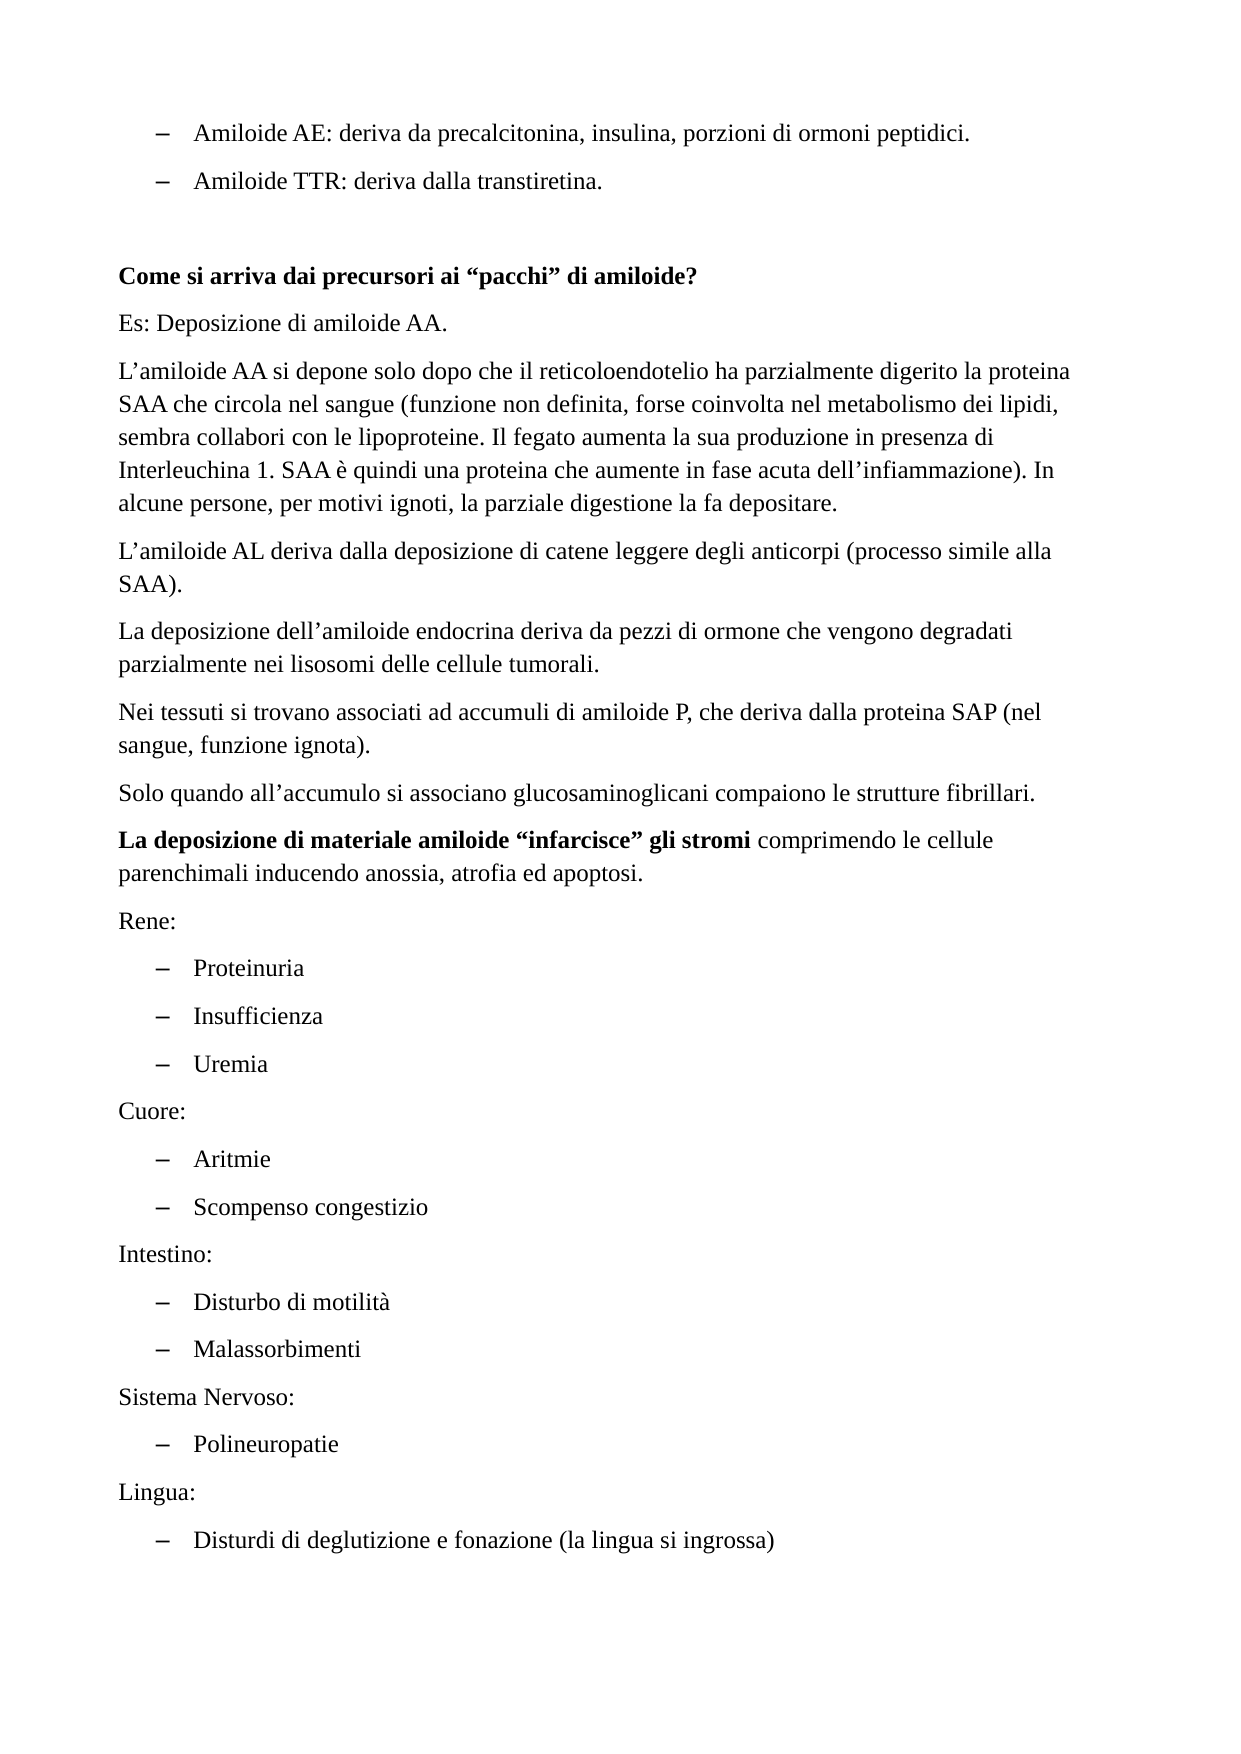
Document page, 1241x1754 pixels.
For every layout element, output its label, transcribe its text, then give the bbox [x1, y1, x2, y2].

list Insufficienza [156, 1001, 1122, 1030]
text Es: Deposizione di amiloide AA. [118, 308, 1122, 337]
list Amiloide TTR: deriva dalla transtiretina. [156, 166, 1122, 194]
text Solo quando all’accumulo si associano glucosaminoglicani compaiono le strutture fibrillari. [118, 778, 1122, 806]
list Malassorbimenti [156, 1334, 1122, 1363]
text La deposizione di materiale amiloide “infarcisce” gli stromi comprimendo le cellule parenchimali inducendo anossia, atrofia ed apoptosi. [118, 825, 1122, 887]
text Cuore: [118, 1096, 1122, 1125]
text Nei tessuti si trovano associati ad accumuli di amiloide P, che deriva dalla proteina SAP (nel sangue, funzione ignota). [118, 697, 1122, 759]
list Proteinuria [156, 953, 1122, 982]
text La deposizione dell’amiloide endocrina deriva da pezzi di ormone che vengono degradati parzialmente nei lisosomi delle cellule tumorali. [118, 616, 1122, 678]
list Aritmie [156, 1144, 1122, 1173]
list Scompenso congestizio [156, 1192, 1122, 1220]
text L’amiloide AA si depone solo dopo che il reticoloendotelio ha parzialmente digerito la proteina SAA che circola nel sangue (funzione non definita, forse coinvolta nel metabolismo dei lipidi, sembra collabori con le lipoproteine. Il fegato aumenta la sua produzione in presenza di Interleuchina 1. SAA è quindi una proteina che aumente in fase acuta dell’infiammazione). In alcune persone, per motivi ignoti, la parziale digestione la fa depositare. [118, 356, 1122, 517]
list Disturdi di deglutizione e fonazione (la lingua si ingrossa) [156, 1525, 1122, 1553]
list Amiloide AE: deriva da precalcitonina, insulina, porzioni di ormoni peptidici. [156, 118, 1122, 147]
list Uremia [156, 1049, 1122, 1077]
text Intestino: [118, 1239, 1122, 1268]
list Disturbo di motilità [156, 1287, 1122, 1316]
text Lingua: [118, 1477, 1122, 1506]
list Polineuropatie [156, 1429, 1122, 1458]
text Sistema Nervoso: [118, 1382, 1122, 1411]
text Come si arriva dai precursori ai “pacchi” di amiloide? [118, 261, 1122, 290]
text L’amiloide AL deriva dalla deposizione di catene leggere degli anticorpi (processo simile alla SAA). [118, 536, 1122, 598]
text Rene: [118, 906, 1122, 935]
